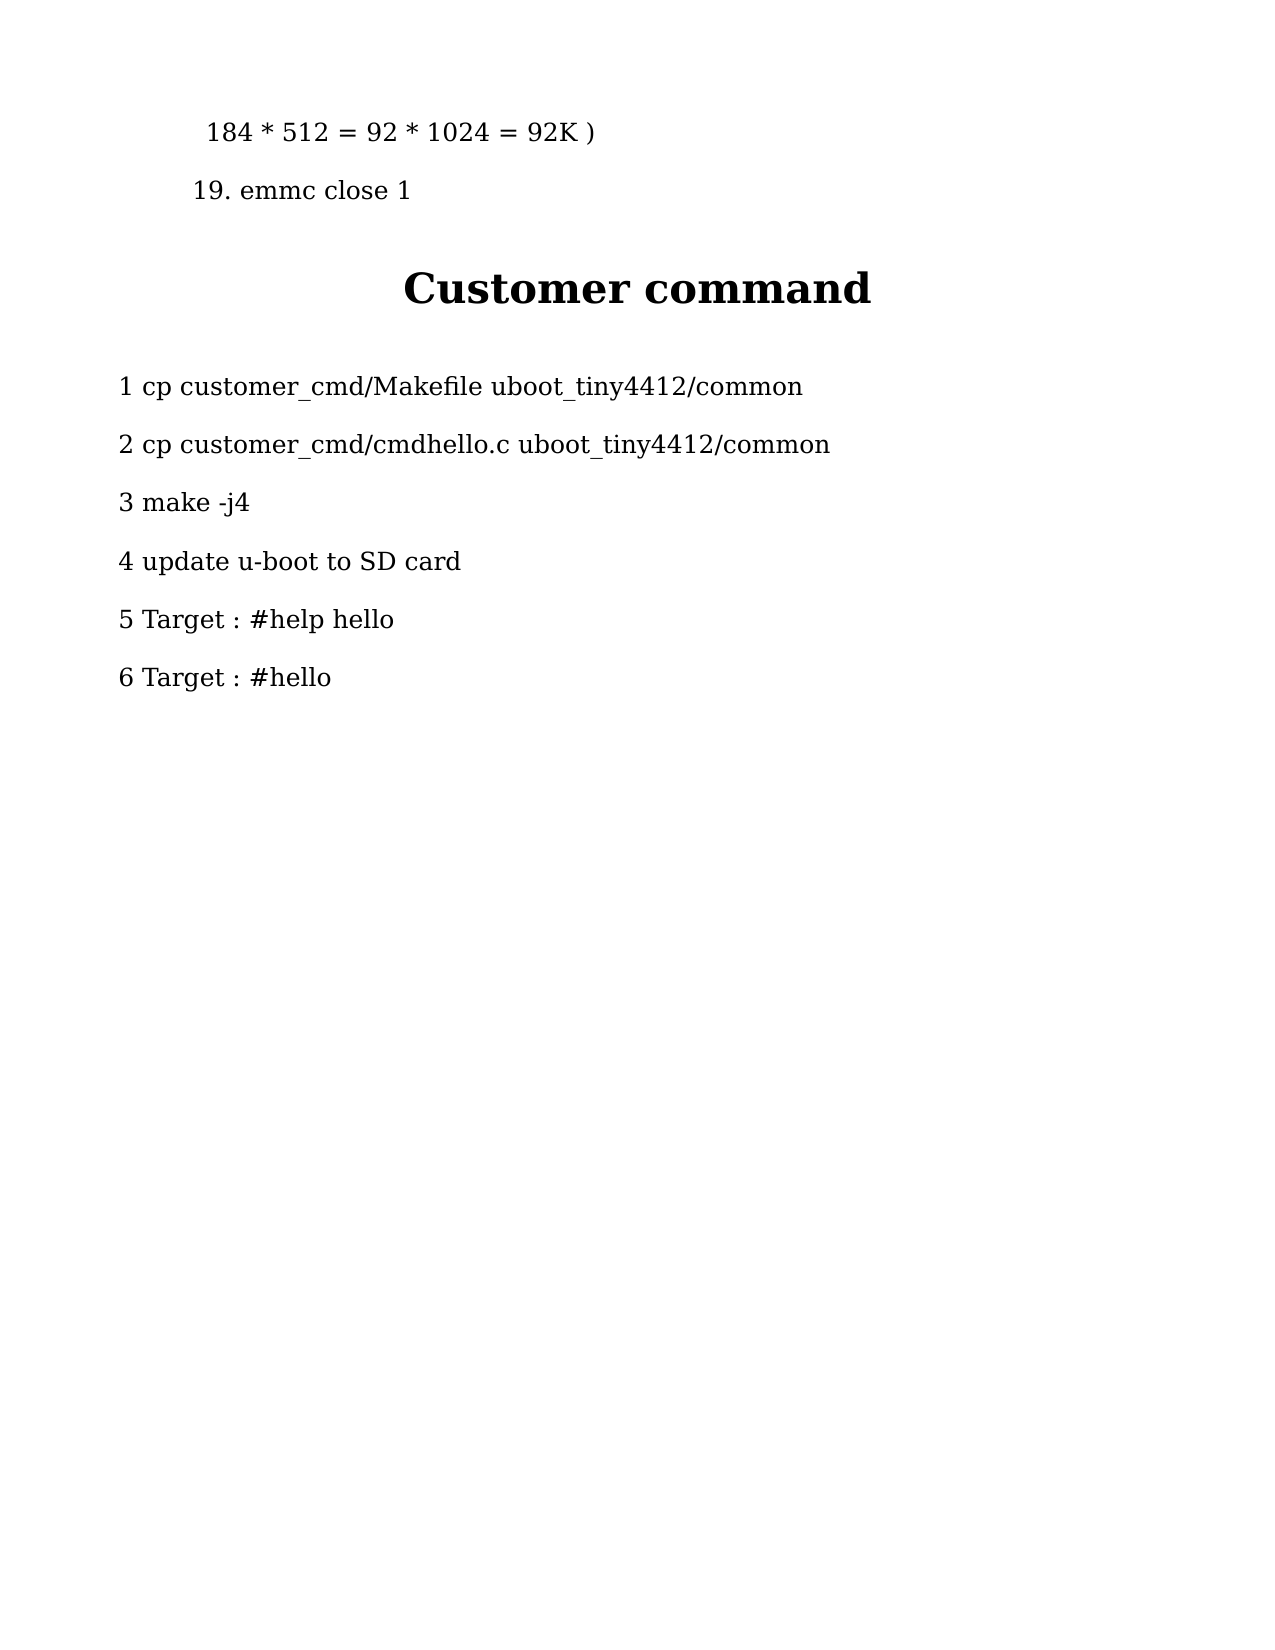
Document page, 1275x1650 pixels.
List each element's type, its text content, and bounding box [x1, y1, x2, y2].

text Customer command [118, 264, 1157, 313]
text 1 cp customer_cmd/Makefile uboot_tiny4412/common [118, 372, 1157, 401]
text 4 update u-boot to SD card [118, 547, 1157, 576]
text 2 cp customer_cmd/cmdhello.c uboot_tiny4412/common [118, 430, 1157, 459]
text 184 * 512 = 92 * 1024 = 92K ) [118, 118, 1157, 147]
text 19. emmc close 1 [118, 176, 1157, 206]
text 3 make -j4 [118, 488, 1157, 517]
text 6 Target : #hello [118, 663, 1157, 692]
text 5 Target : #help hello [118, 605, 1157, 634]
